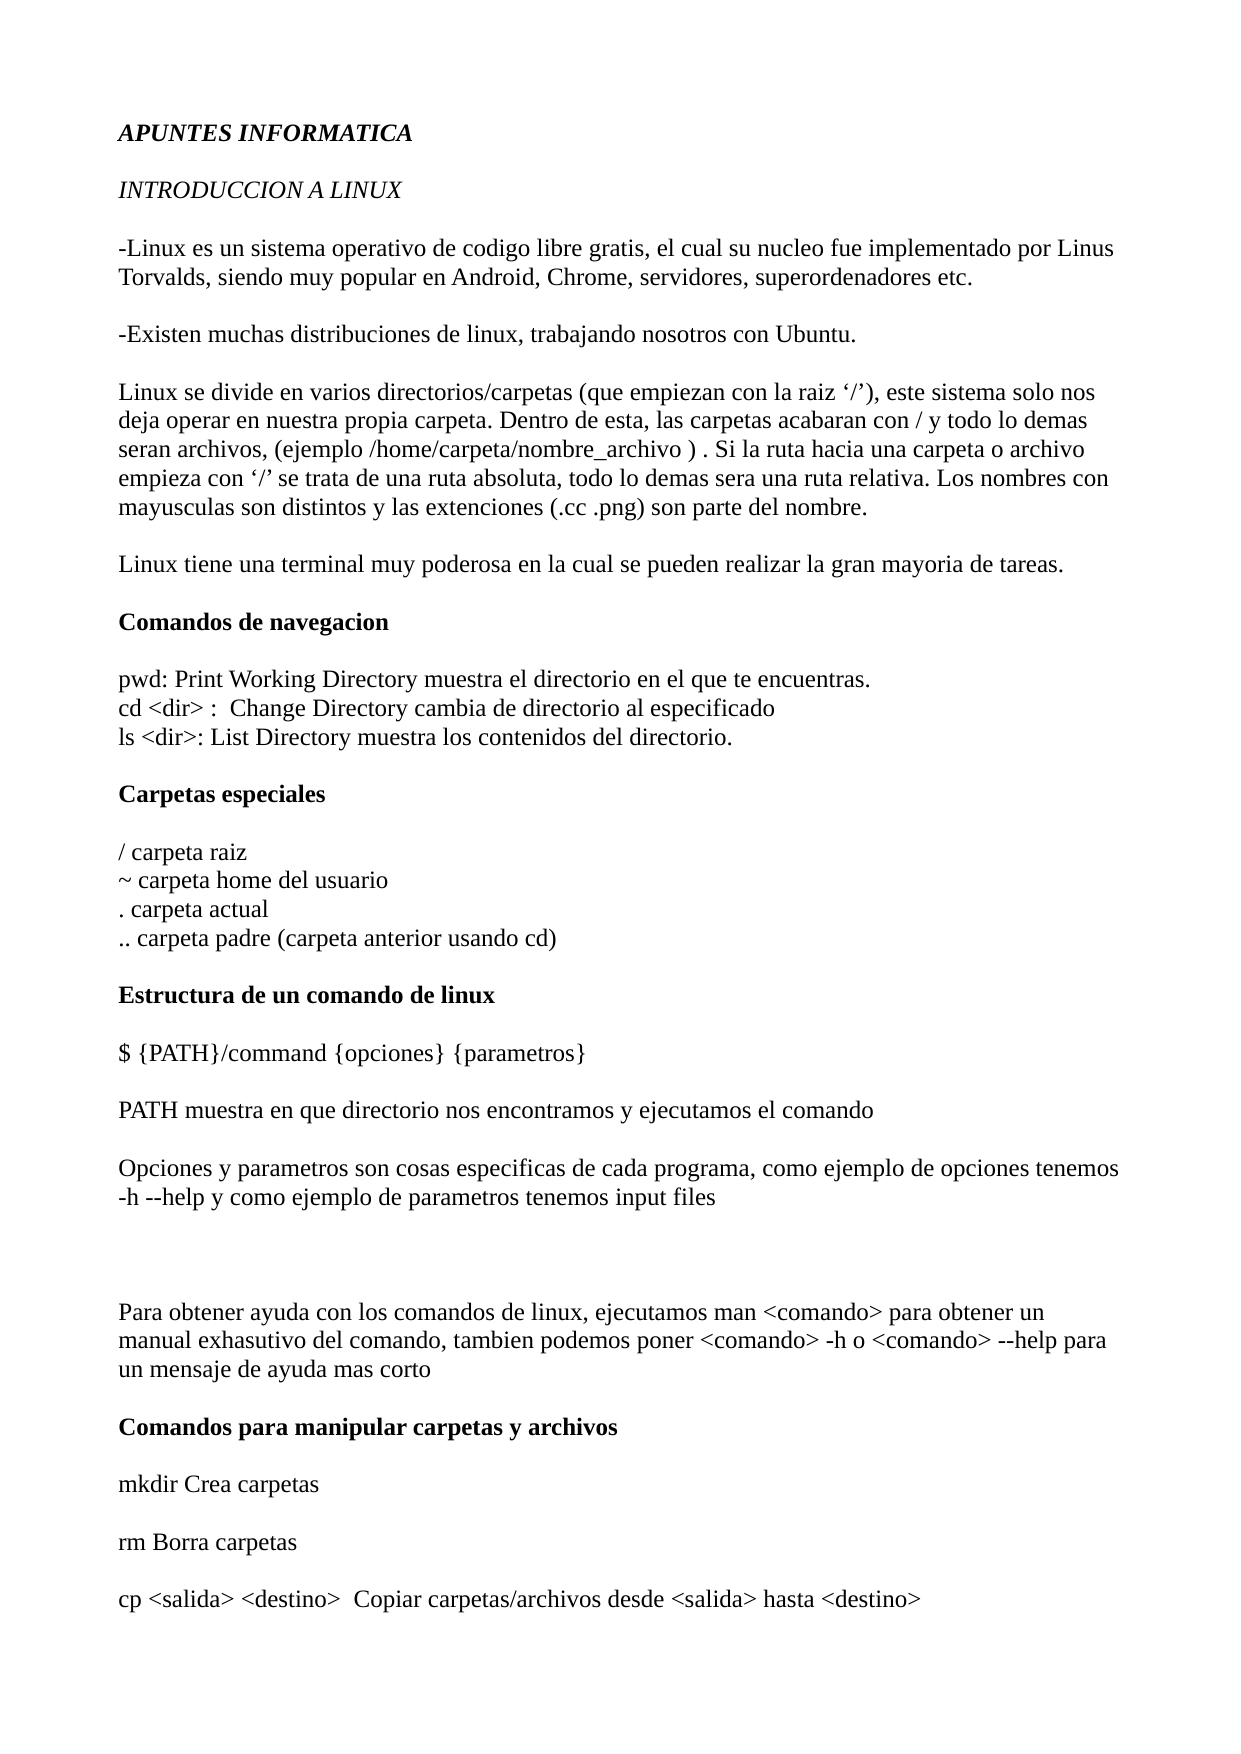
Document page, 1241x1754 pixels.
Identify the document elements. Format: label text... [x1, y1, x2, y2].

text -Existen muchas distribuciones de linux, trabajando nosotros con Ubuntu. [118, 319, 1122, 348]
text Comandos de navegacion [118, 607, 1122, 636]
text / carpeta raiz [118, 837, 1122, 866]
text ls <dir>: List Directory muestra los contenidos del directorio. [118, 722, 1122, 751]
text PATH muestra en que directorio nos encontramos y ejecutamos el comando [118, 1096, 1122, 1124]
text mkdir Crea carpetas [118, 1469, 1122, 1498]
text Opciones y parametros son cosas especificas de cada programa, como ejemplo de opciones tenemos -h --help y como ejemplo de parametros tenemos input files [118, 1153, 1122, 1211]
text -Linux es un sistema operativo de codigo libre gratis, el cual su nucleo fue implementado por Linus Torvalds, siendo muy popular en Android, Chrome, servidores, superordenadores etc. [118, 233, 1122, 291]
text INTRODUCCION A LINUX [118, 176, 1122, 204]
text .. carpeta padre (carpeta anterior usando cd) [118, 923, 1122, 952]
text APUNTES INFORMATICA [118, 118, 1122, 147]
text cd <dir> : Change Directory cambia de directorio al especificado [118, 693, 1122, 722]
text Comandos para manipular carpetas y archivos [118, 1412, 1122, 1441]
text ~ carpeta home del usuario [118, 866, 1122, 894]
text Carpetas especiales [118, 779, 1122, 808]
text Para obtener ayuda con los comandos de linux, ejecutamos man <comando> para obtener un manual exhasutivo del comando, tambien podemos poner <comando> -h o <comando> --help para un mensaje de ayuda mas corto [118, 1297, 1122, 1383]
text rm Borra carpetas [118, 1527, 1122, 1556]
text Linux se divide en varios directorios/carpetas (que empiezan con la raiz ‘/’), este sistema solo nos deja operar en nuestra propia carpeta. Dentro de esta, las carpetas acabaran con / y todo lo demas seran archivos, (ejemplo /home/carpeta/nombre_archivo ) . Si la ruta hacia una carpeta o archivo empieza con ‘/’ se trata de una ruta absoluta, todo lo demas sera una ruta relativa. Los nombres con mayusculas son distintos y las extenciones (.cc .png) son parte del nombre. [118, 377, 1122, 521]
text Estructura de un comando de linux [118, 981, 1122, 1009]
text cp <salida> <destino> Copiar carpetas/archivos desde <salida> hasta <destino> [118, 1584, 1122, 1613]
text Linux tiene una terminal muy poderosa en la cual se pueden realizar la gran mayoria de tareas. [118, 549, 1122, 578]
text pwd: Print Working Directory muestra el directorio en el que te encuentras. [118, 664, 1122, 693]
text . carpeta actual [118, 894, 1122, 923]
text $ {PATH}/command {opciones} {parametros} [118, 1038, 1122, 1067]
